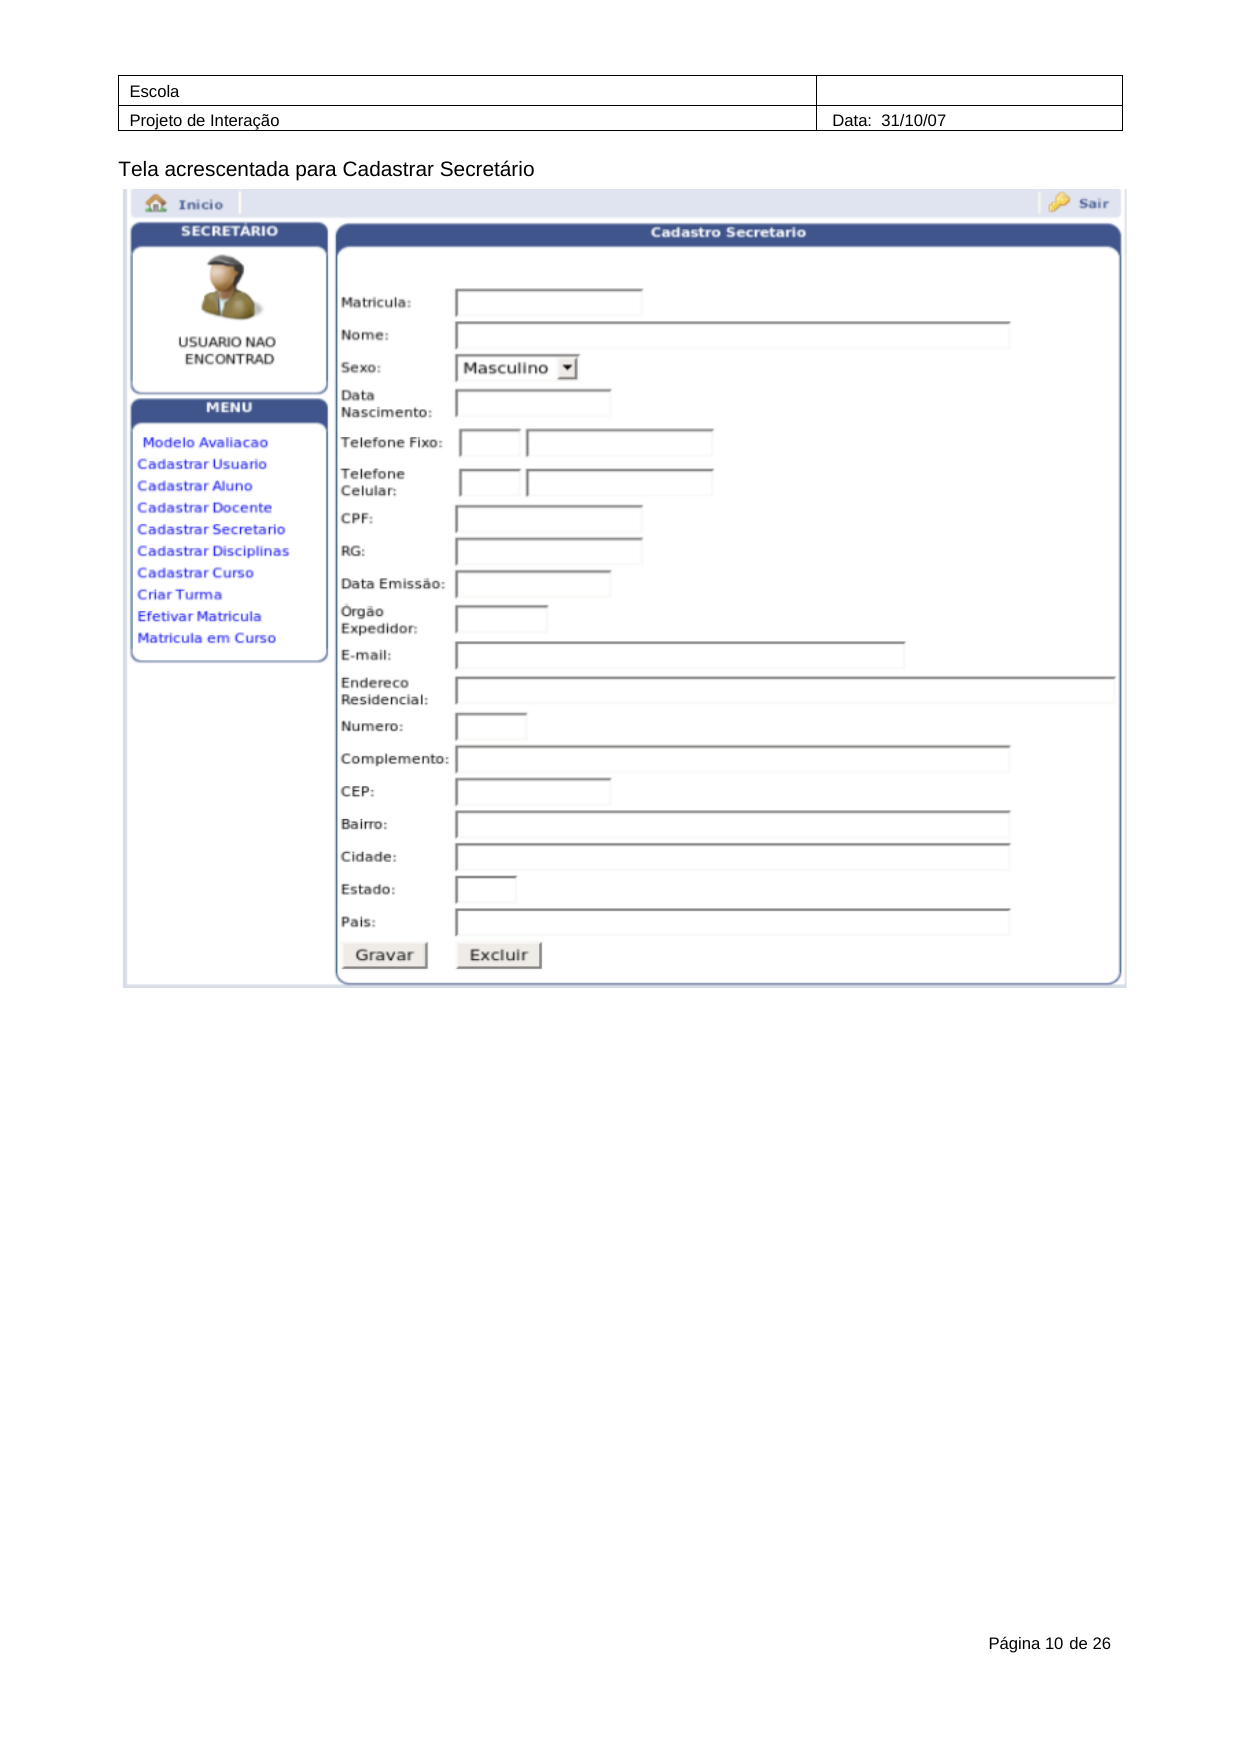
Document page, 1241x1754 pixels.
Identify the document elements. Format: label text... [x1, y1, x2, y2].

picture [122, 189, 1127, 988]
text Tela acrescentada para Cadastrar Secretário [118, 156, 1122, 181]
